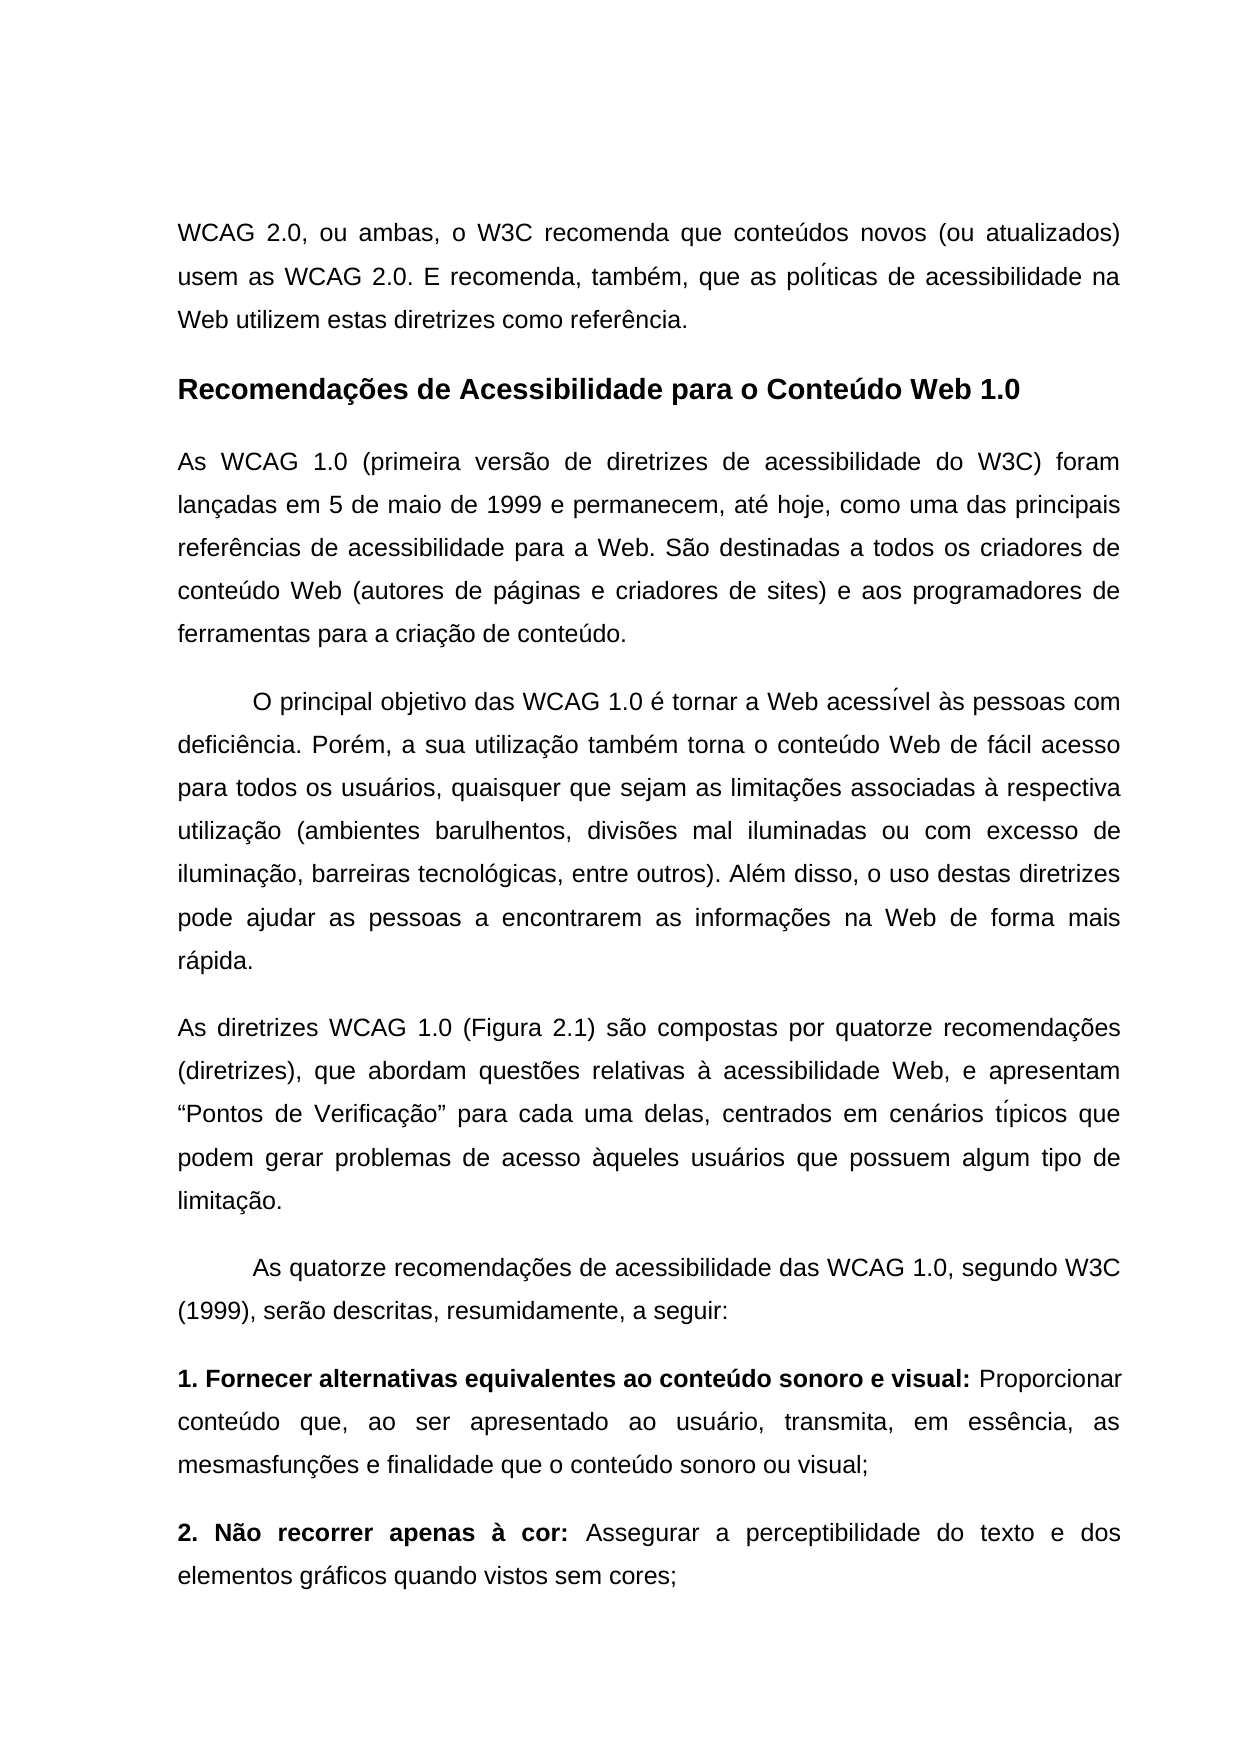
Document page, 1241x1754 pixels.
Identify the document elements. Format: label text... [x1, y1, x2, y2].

text 1. Fornecer alternativas equivalentes ao conteúdo sonoro e visual: Proporcionar conteúdo que, ao ser apresentado ao usuário, transmita, em essência, as mesmasfunções e finalidade que o conteúdo sonoro ou visual; [177, 1364, 1122, 1479]
text O principal objetivo das WCAG 1.0 é tornar a Web acessı́vel às pessoas com deficiência. Porém, a sua utilização também torna o conteúdo Web de fácil acesso para todos os usuários, quaisquer que sejam as limitações associadas à respectiva utilização (ambientes barulhentos, divisões mal iluminadas ou com excesso de iluminação, barreiras tecnológicas, entre outros). Além disso, o uso destas diretrizes pode ajudar as pessoas a encontrarem as informações na Web de forma mais rápida. [177, 687, 1122, 974]
text As quatorze recomendações de acessibilidade das WCAG 1.0, segundo W3C (1999), serão descritas, resumidamente, a seguir: [177, 1253, 1122, 1325]
text As WCAG 1.0 (primeira versão de diretrizes de acessibilidade do W3C) foram lançadas em 5 de maio de 1999 e permanecem, até hoje, como uma das principais referências de acessibilidade para a Web. São destinadas a todos os criadores de conteúdo Web (autores de páginas e criadores de sites) e aos programadores de ferramentas para a criação de conteúdo. [177, 447, 1122, 648]
text WCAG 2.0, ou ambas, o W3C recomenda que conteúdos novos (ou atualizados) usem as WCAG 2.0. E recomenda, também, que as polı́ticas de acessibilidade na Web utilizem estas diretrizes como referência. [177, 218, 1122, 333]
text Recomendações de Acessibilidade para o Conteúdo Web 1.0 [177, 372, 1122, 406]
text 2. Não recorrer apenas à cor: Assegurar a perceptibilidade do texto e dos elementos gráficos quando vistos sem cores; [177, 1517, 1122, 1589]
text As diretrizes WCAG 1.0 (Figura 2.1) são compostas por quatorze recomendações (diretrizes), que abordam questões relativas à acessibilidade Web, e apresentam “Pontos de Verificação” para cada uma delas, centrados em cenários tı́picos que podem gerar problemas de acesso àqueles usuários que possuem algum tipo de limitação. [177, 1013, 1122, 1214]
